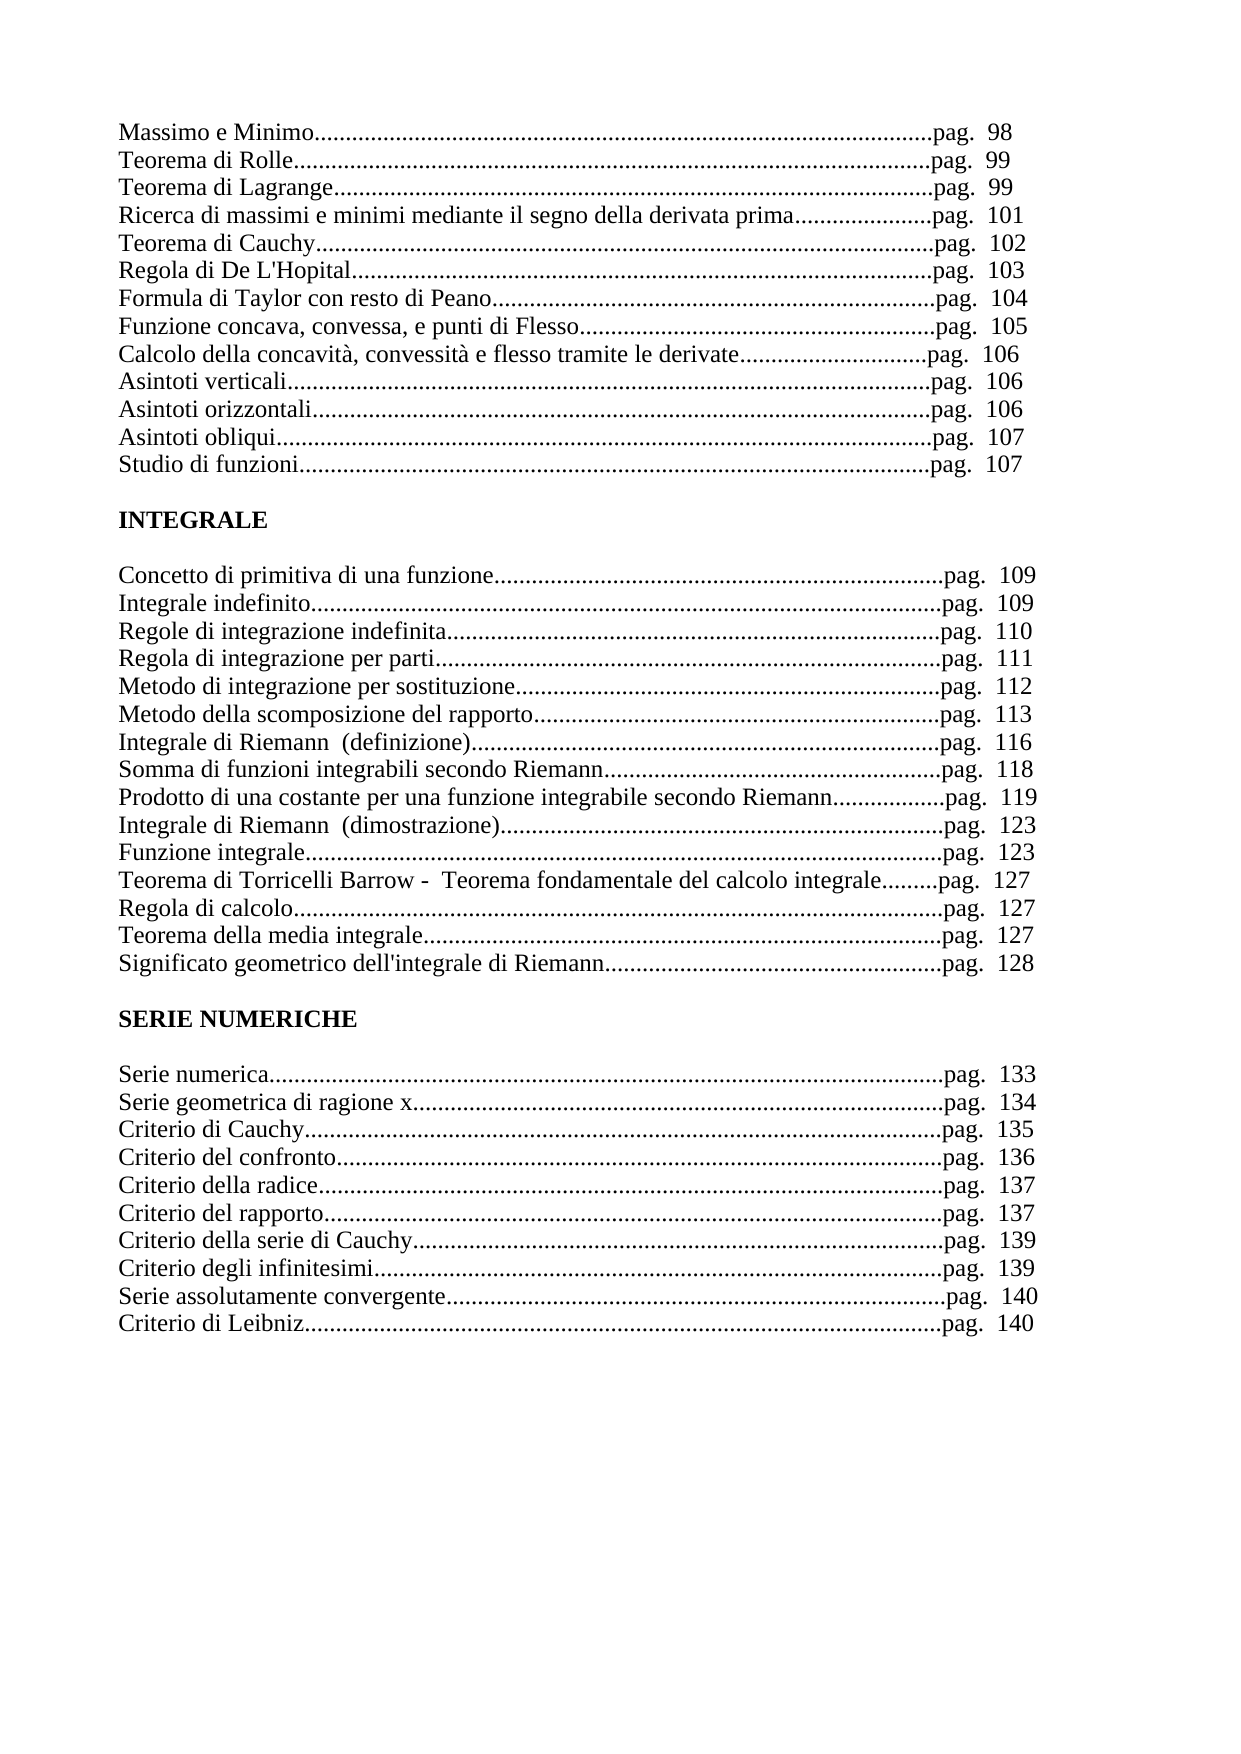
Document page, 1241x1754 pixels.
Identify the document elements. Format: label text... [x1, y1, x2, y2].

text Criterio del rapporto...................................................................................................pag. 137 [118, 1199, 1122, 1226]
text Funzione concava, convessa, e punti di Flesso.........................................................pag. 105 [118, 312, 1122, 340]
text Teorema di Torricelli Barrow - Teorema fondamentale del calcolo integrale.........pag. 127 [118, 866, 1122, 894]
text Somma di funzioni integrabili secondo Riemann......................................................pag. 118 [118, 755, 1122, 783]
text Regole di integrazione indefinita...............................................................................pag. 110 [118, 617, 1122, 644]
text Criterio degli infinitesimi...........................................................................................pag. 139 [118, 1254, 1122, 1282]
text Ricerca di massimi e minimi mediante il segno della derivata prima......................pag. 101 [118, 201, 1122, 229]
text Studio di funzioni.....................................................................................................pag. 107 [118, 451, 1122, 478]
text INTEGRALE [118, 506, 1122, 534]
text SERIE NUMERICHE [118, 1005, 1122, 1032]
text Teorema di Lagrange................................................................................................pag. 99 [118, 173, 1120, 201]
text Asintoti verticali.......................................................................................................pag. 106 [118, 367, 1122, 395]
text Regola di integrazione per parti.................................................................................pag. 111 [118, 644, 1122, 672]
text Integrale indefinito.....................................................................................................pag. 109 [118, 589, 1122, 617]
text Teorema di Cauchy...................................................................................................pag. 102 [118, 229, 1122, 257]
text Teorema della media integrale...................................................................................pag. 127 [118, 922, 1122, 949]
text Asintoti orizzontali...................................................................................................pag. 106 [118, 395, 1122, 423]
text Funzione integrale......................................................................................................pag. 123 [118, 838, 1122, 866]
text Serie assolutamente convergente................................................................................pag. 140 [118, 1282, 1122, 1309]
text Regola di calcolo........................................................................................................pag. 127 [118, 894, 1122, 922]
text Calcolo della concavità, convessità e flesso tramite le derivate..............................pag. 106 [118, 340, 1122, 367]
text Significato geometrico dell'integrale di Riemann......................................................pag. 128 [118, 949, 1122, 977]
text Prodotto di una costante per una funzione integrabile secondo Riemann..................pag. 119 [118, 783, 1122, 811]
text Metodo di integrazione per sostituzione....................................................................pag. 112 [118, 672, 1122, 700]
text Regola di De L'Hopital.............................................................................................pag. 103 [118, 257, 1122, 284]
text Criterio del confronto.................................................................................................pag. 136 [118, 1143, 1122, 1171]
text Metodo della scomposizione del rapporto.................................................................pag. 113 [118, 700, 1122, 728]
text Massimo e Minimo...................................................................................................pag. 98 [118, 118, 1122, 146]
text Formula di Taylor con resto di Peano.......................................................................pag. 104 [118, 284, 1122, 312]
text Criterio di Leibniz......................................................................................................pag. 140 [118, 1309, 1122, 1337]
text Serie numerica............................................................................................................pag. 133 [118, 1060, 1122, 1088]
text Teorema di Rolle......................................................................................................pag. 99 [118, 146, 1122, 173]
text Integrale di Riemann (dimostrazione).......................................................................pag. 123 [118, 811, 1122, 838]
text Criterio della radice....................................................................................................pag. 137 [118, 1171, 1122, 1199]
text Asintoti obliqui.........................................................................................................pag. 107 [118, 423, 1122, 451]
text Criterio della serie di Cauchy.....................................................................................pag. 139 [118, 1226, 1122, 1254]
text Integrale di Riemann (definizione)...........................................................................pag. 116 [118, 728, 1122, 755]
text Serie geometrica di ragione x.....................................................................................pag. 134 [118, 1088, 1122, 1116]
text Concetto di primitiva di una funzione........................................................................pag. 109 [118, 561, 1122, 589]
text Criterio di Cauchy......................................................................................................pag. 135 [118, 1116, 1122, 1143]
